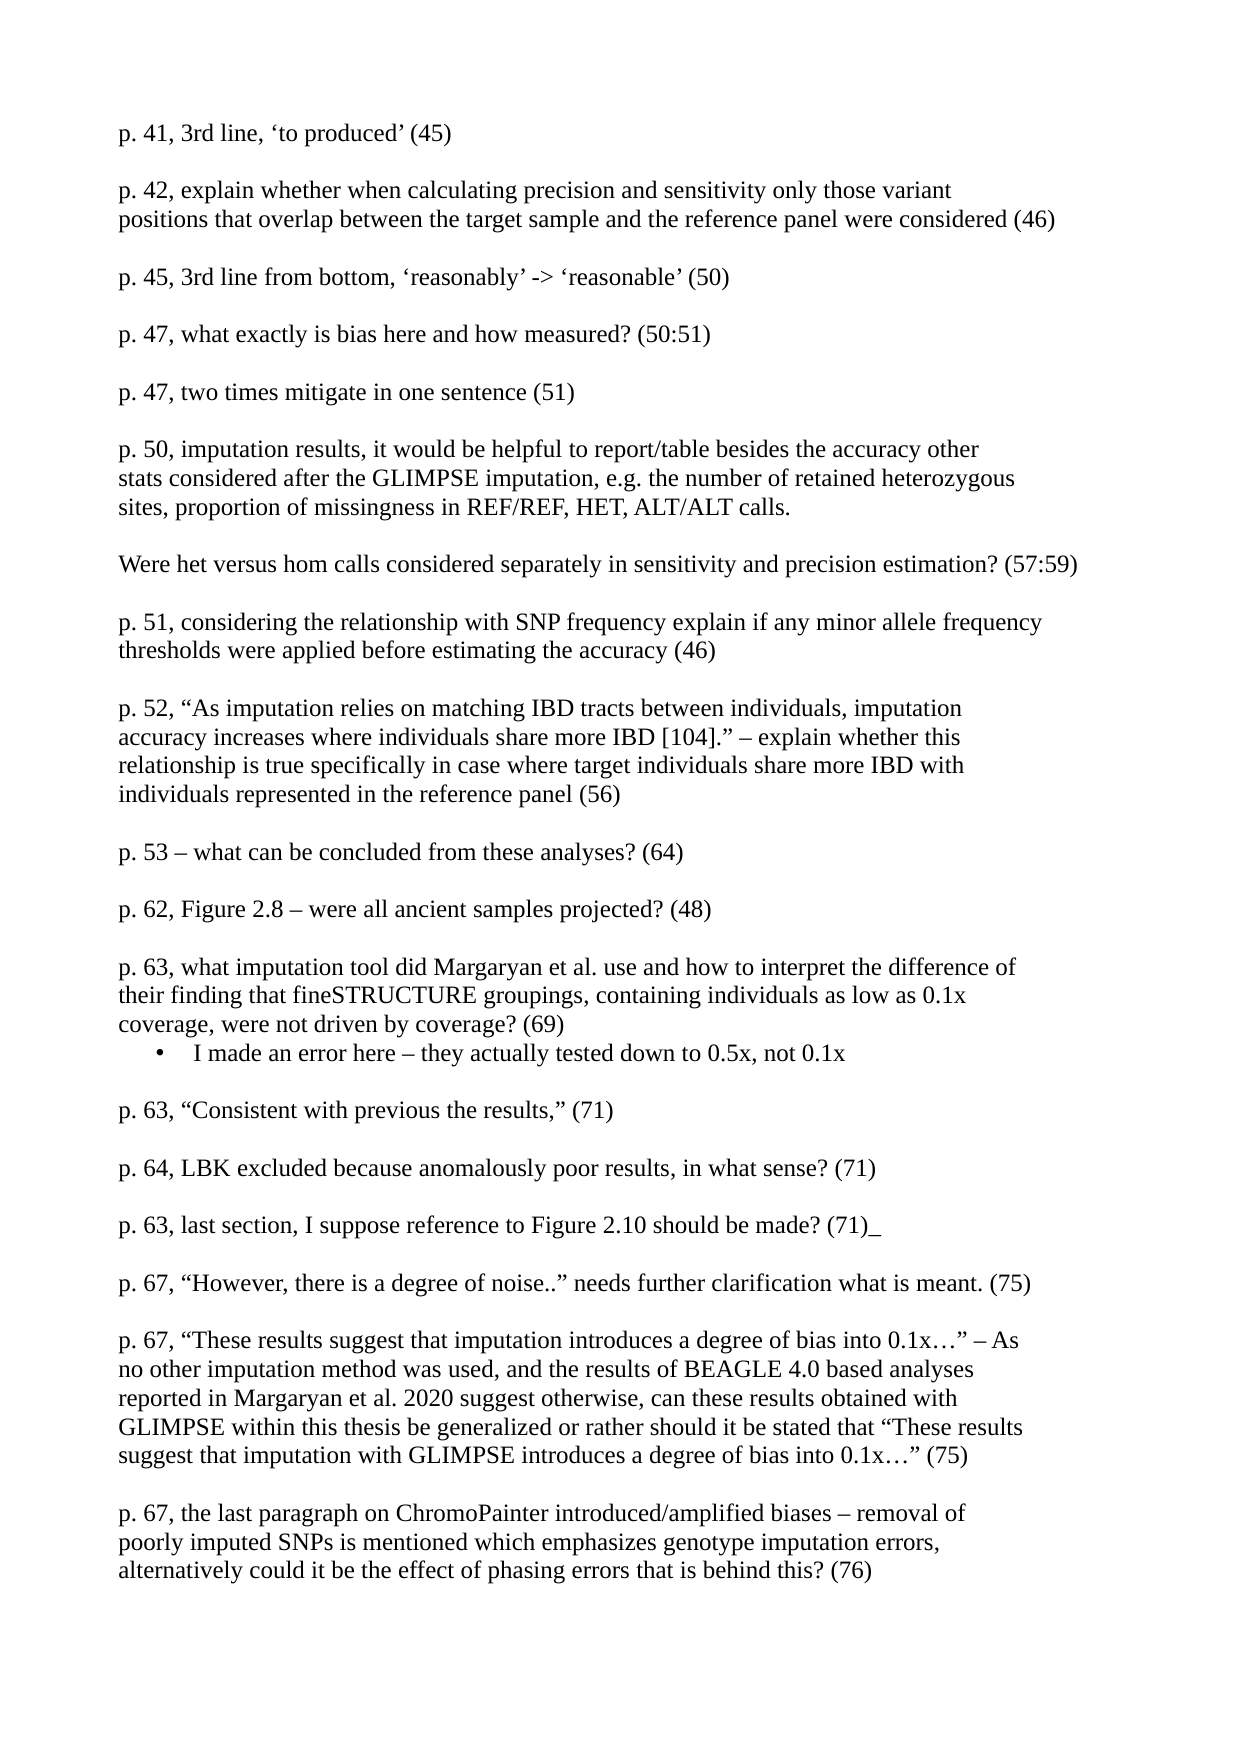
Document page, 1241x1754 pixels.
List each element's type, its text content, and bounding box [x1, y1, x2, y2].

text relationship is true specifically in case where target individuals share more IBD with [118, 751, 1122, 779]
text p. 64, LBK excluded because anomalously poor results, in what sense? (71) [118, 1153, 1122, 1182]
text p. 67, the last paragraph on ChromoPainter introduced/amplified biases – removal of [118, 1498, 1122, 1527]
text GLIMPSE within this thesis be generalized or rather should it be stated that “These results [118, 1412, 1122, 1441]
text accuracy increases where individuals share more IBD [104].” – explain whether this [118, 722, 1122, 751]
text stats considered after the GLIMPSE imputation, e.g. the number of retained heterozygous [118, 463, 1122, 492]
text p. 67, “These results suggest that imputation introduces a degree of bias into 0.1x…” – As [118, 1326, 1122, 1354]
text reported in Margaryan et al. 2020 suggest otherwise, can these results obtained with [118, 1383, 1122, 1412]
text alternatively could it be the effect of phasing errors that is behind this? (76) [118, 1556, 1122, 1584]
text p. 63, last section, I suppose reference to Figure 2.10 should be made? (71)_ [118, 1211, 1122, 1239]
text coverage, were not driven by coverage? (69) [118, 1009, 1122, 1038]
text p. 52, “As imputation relies on matching IBD tracts between individuals, imputation [118, 693, 1122, 722]
text suggest that imputation with GLIMPSE introduces a degree of bias into 0.1x…” (75) [118, 1441, 1122, 1469]
text no other imputation method was used, and the results of BEAGLE 4.0 based analyses [118, 1354, 1122, 1383]
text p. 47, what exactly is bias here and how measured? (50:51) [118, 319, 1122, 348]
text thresholds were applied before estimating the accuracy (46) [118, 636, 1122, 664]
text their finding that fineSTRUCTURE groupings, containing individuals as low as 0.1x [118, 981, 1122, 1009]
text p. 47, two times mitigate in one sentence (51) [118, 377, 1122, 406]
text p. 63, “Consistent with previous the results,” (71) [118, 1096, 1122, 1124]
text p. 62, Figure 2.8 – were all ancient samples projected? (48) [118, 894, 1122, 923]
text p. 63, what imputation tool did Margaryan et al. use and how to interpret the difference of [118, 952, 1122, 981]
text sites, proportion of missingness in REF/REF, HET, ALT/ALT calls. [118, 492, 1122, 521]
text p. 67, “However, there is a degree of noise..” needs further clarification what is meant. (75) [118, 1268, 1122, 1297]
text individuals represented in the reference panel (56) [118, 779, 1122, 808]
text positions that overlap between the target sample and the reference panel were considered (46) [118, 204, 1122, 233]
text Were het versus hom calls considered separately in sensitivity and precision estimation? (57:59) [118, 549, 1122, 578]
text poorly imputed SNPs is mentioned which emphasizes genotype imputation errors, [118, 1527, 1122, 1556]
text p. 41, 3rd line, ‘to produced’ (45) [118, 118, 1122, 147]
list I made an error here – they actually tested down to 0.5x, not 0.1x [156, 1038, 1122, 1067]
text p. 50, imputation results, it would be helpful to report/table besides the accuracy other [118, 434, 1122, 463]
text p. 45, 3rd line from bottom, ‘reasonably’ -> ‘reasonable’ (50) [118, 262, 1122, 291]
text p. 42, explain whether when calculating precision and sensitivity only those variant [118, 176, 1122, 204]
text p. 53 – what can be concluded from these analyses? (64) [118, 837, 1122, 866]
text p. 51, considering the relationship with SNP frequency explain if any minor allele frequency [118, 607, 1122, 636]
